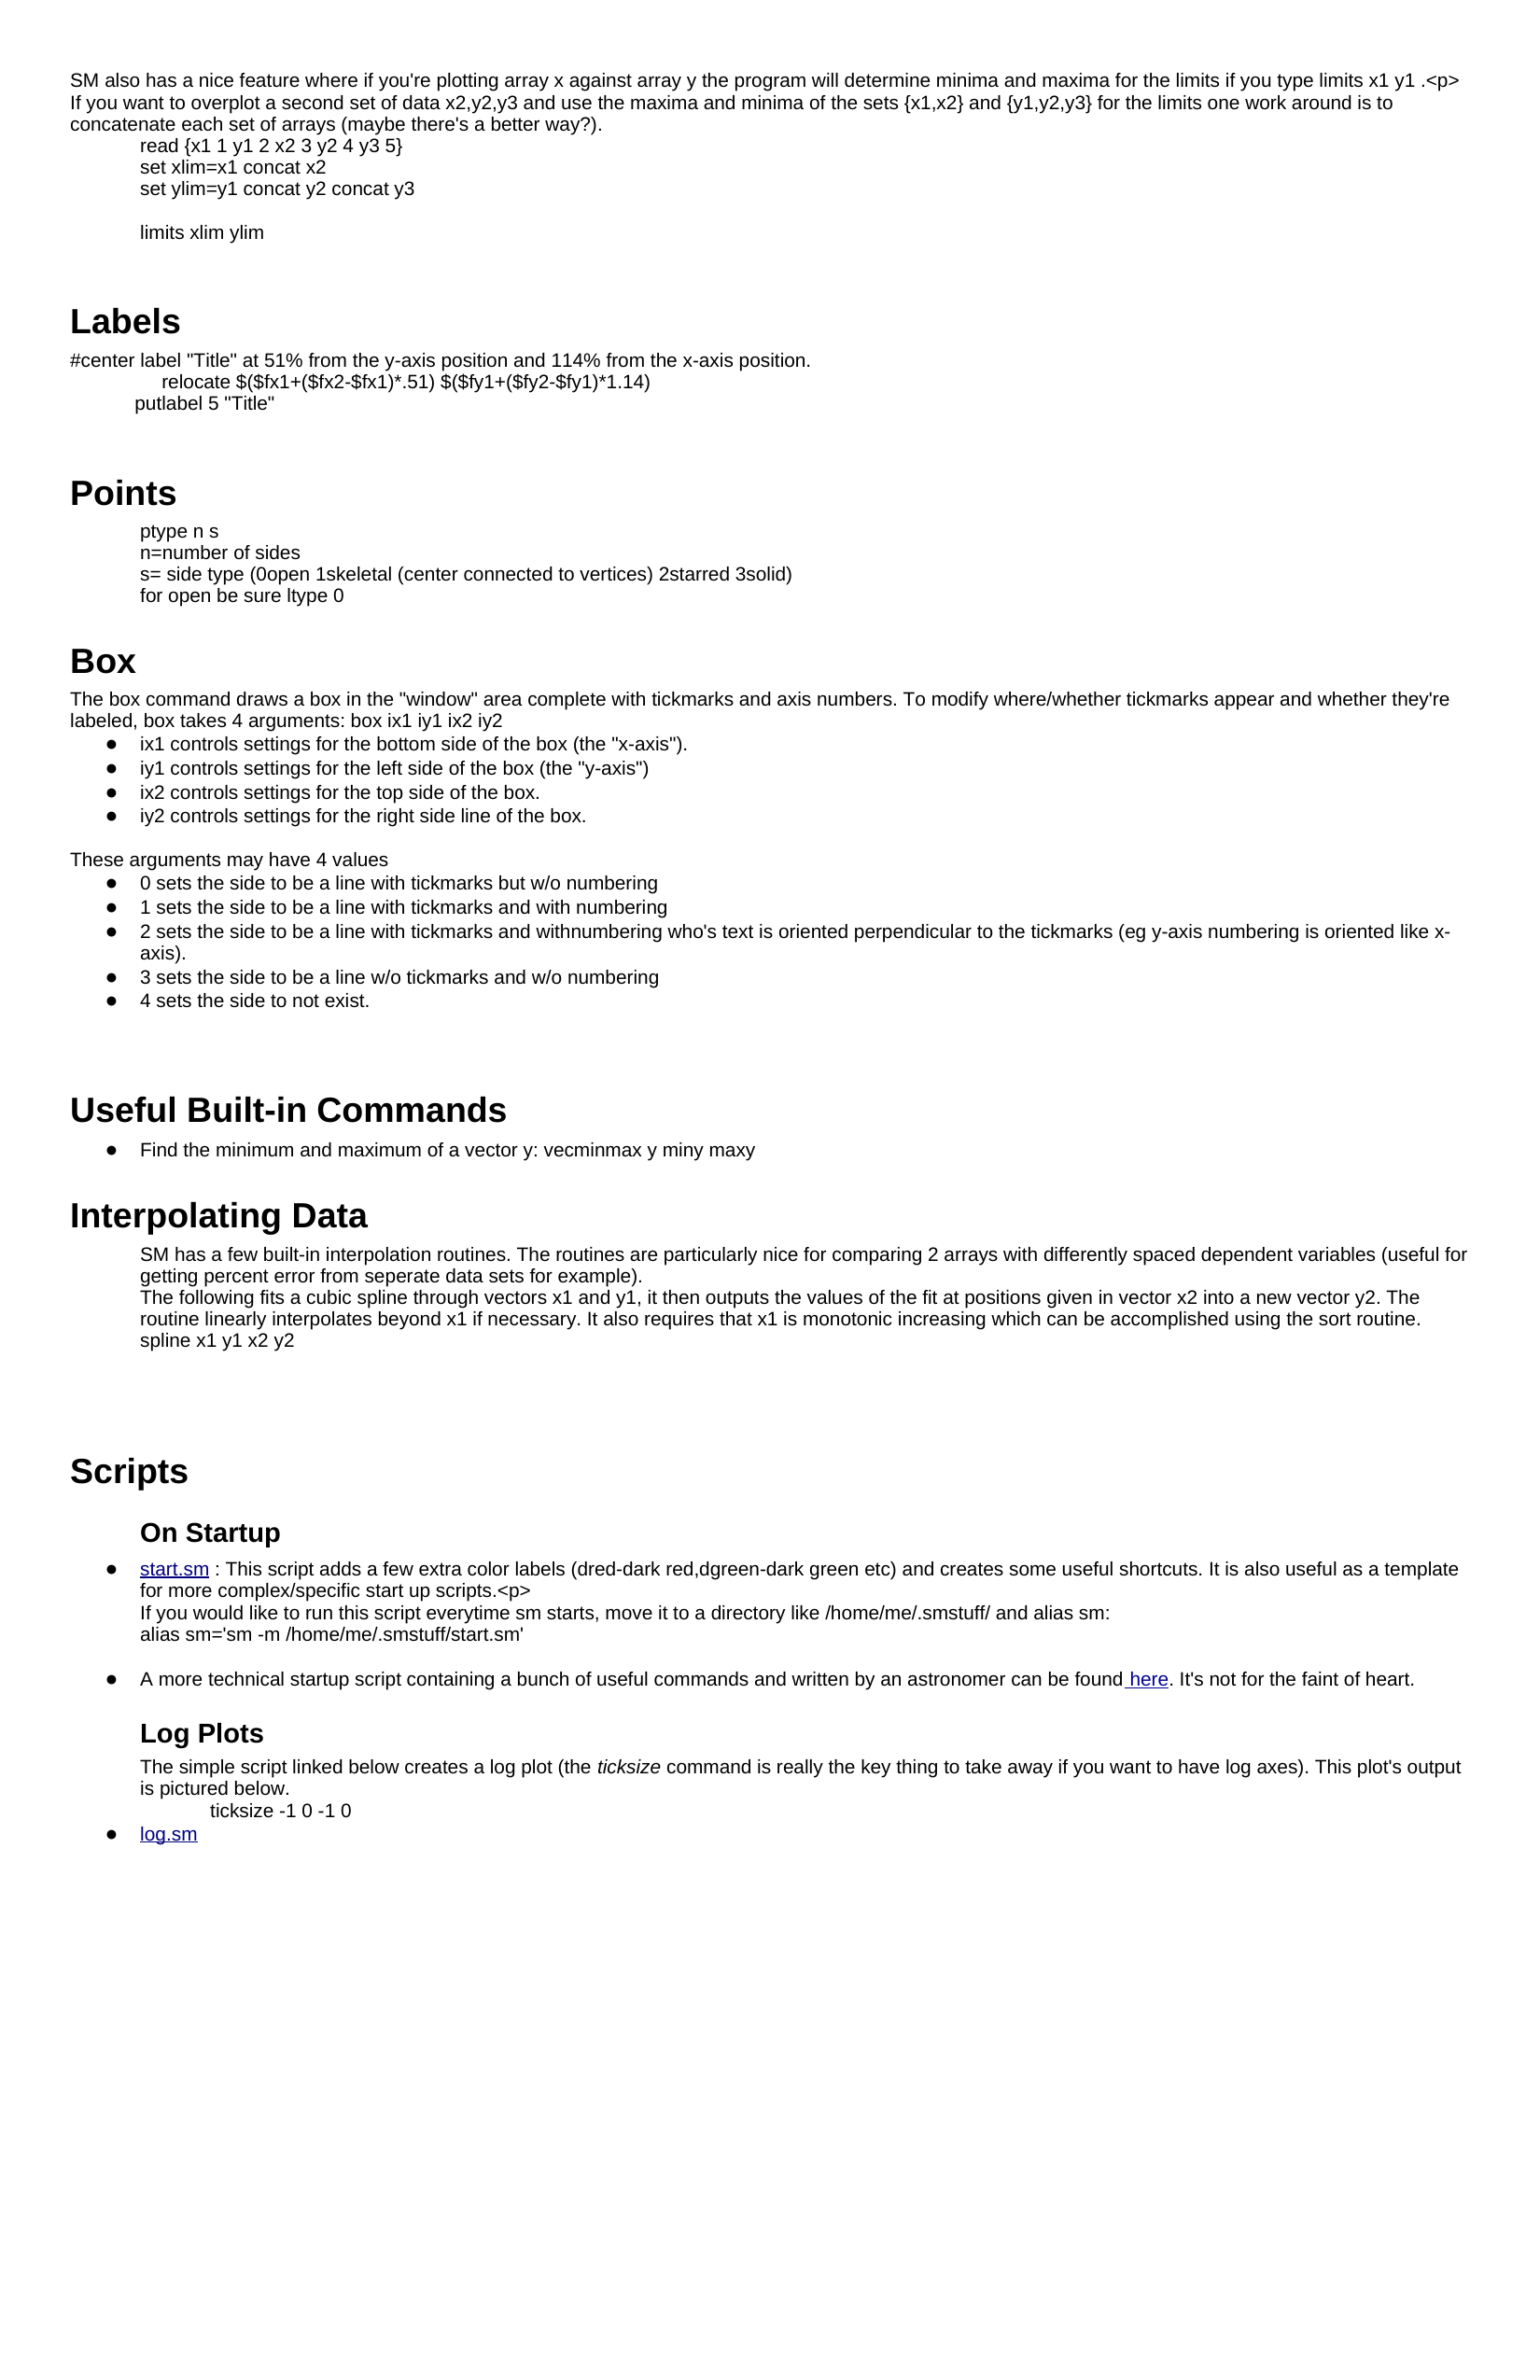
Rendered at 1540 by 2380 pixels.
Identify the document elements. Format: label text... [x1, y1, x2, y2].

text #center label "Title" at 51% from the y-axis position and 114% from the x-axis position. relocate $($fx1+($fx2-$fx1)*.51) $($fy1+($fy2-$fy1)*1.14) putlabel 5 "Title" [70, 349, 1470, 438]
subtitle Log Plots [140, 1718, 1470, 1748]
subtitle Interpolating Data [70, 1197, 1470, 1236]
subtitle Box [70, 642, 1470, 680]
text n=number of sides [140, 541, 1470, 564]
list ix2 controls settings for the top side of the box. [105, 780, 1470, 804]
text SM has a few built-in interpolation routines. The routines are particularly nice for comparing 2 arrays with differently spaced dependent variables (useful for getting percent error from seperate data sets for example). [140, 1243, 1470, 1286]
list iy1 controls settings for the left side of the box (the "y-axis") [105, 756, 1470, 780]
text The box command draws a box in the "window" area complete with tickmarks and axis numbers. To modify where/whether tickmarks appear and whether they're labeled, box takes 4 arguments: box ix1 iy1 ix2 iy2 [70, 689, 1470, 732]
text The following fits a cubic spline through vectors x1 and y1, it then outputs the values of the fit at positions given in vector x2 into a new vector y2. The routine linearly interpolates beyond x1 if necessary. It also requires that x1 is monotonic increasing which can be accomplished using the sort routine. [140, 1286, 1470, 1330]
list log.sm [105, 1821, 1470, 1845]
list 4 sets the side to not exist. [105, 988, 1470, 1012]
list 1 sets the side to be a line with tickmarks and with numbering [105, 895, 1470, 918]
subtitle On Startup [140, 1518, 1470, 1548]
text read {x1 1 y1 2 x2 3 y2 4 y3 5} set xlim=x1 concat x2 set ylim=y1 concat y2 concat y3 limits xlim ylim [140, 135, 1470, 267]
list iy2 controls settings for the right side line of the box. [105, 804, 1470, 828]
list 0 sets the side to be a line with tickmarks but w/o numbering [105, 871, 1470, 895]
list 3 sets the side to be a line w/o tickmarks and w/o numbering [105, 964, 1470, 988]
text SM also has a nice feature where if you're plotting array x against array y the program will determine minima and maxima for the limits if you type limits x1 y1 .<p> If you want to overplot a second set of data x2,y2,y3 and use the maxima and minima of the sets {x1,x2} and {y1,y2,y3} for the limits one work around is to concatenate each set of arrays (maybe there's a better way?). [70, 70, 1470, 135]
list Find the minimum and maximum of a vector y: vecminmax y miny maxy [105, 1138, 1470, 1161]
list 2 sets the side to be a line with tickmarks and withnumbering who's text is oriented perpendicular to the tickmarks (eg y-axis numbering is oriented like x-axis). [105, 918, 1470, 964]
text If you would like to run this script everytime sm starts, move it to a directory like /home/me/.smstuff/ and alias sm: [140, 1602, 1470, 1623]
list A more technical startup script containing a bunch of useful commands and written by an astronomer can be found here. It's not for the faint of heart. [105, 1667, 1470, 1691]
text These arguments may have 4 values [70, 849, 1470, 871]
text s= side type (0open 1skeletal (center connected to vertices) 2starred 3solid) [140, 564, 1470, 585]
text spline x1 y1 x2 y2 [140, 1330, 1470, 1351]
subtitle Useful Built-in Commands [70, 1090, 1470, 1129]
text The simple script linked below creates a log plot (the ticksize command is really the key thing to take away if you want to have log axes). This plot's output is pictured below. [140, 1757, 1470, 1799]
subtitle Labels [70, 302, 1470, 342]
subtitle Points [70, 473, 1470, 512]
subtitle Scripts [70, 1451, 1470, 1491]
text ptype n s [140, 520, 1470, 541]
text ticksize -1 0 -1 0 [140, 1799, 1470, 1821]
list start.sm : This script adds a few extra color labels (dred-dark red,dgreen-dark green etc) and creates some useful shortcuts. It is also useful as a template for more complex/specific start up scripts.<p> [105, 1556, 1470, 1602]
list ix1 controls settings for the bottom side of the box (the "x-axis"). [105, 732, 1470, 756]
text alias sm='sm -m /home/me/.smstuff/start.sm' [140, 1623, 1470, 1645]
text for open be sure ltype 0 [140, 585, 1470, 607]
